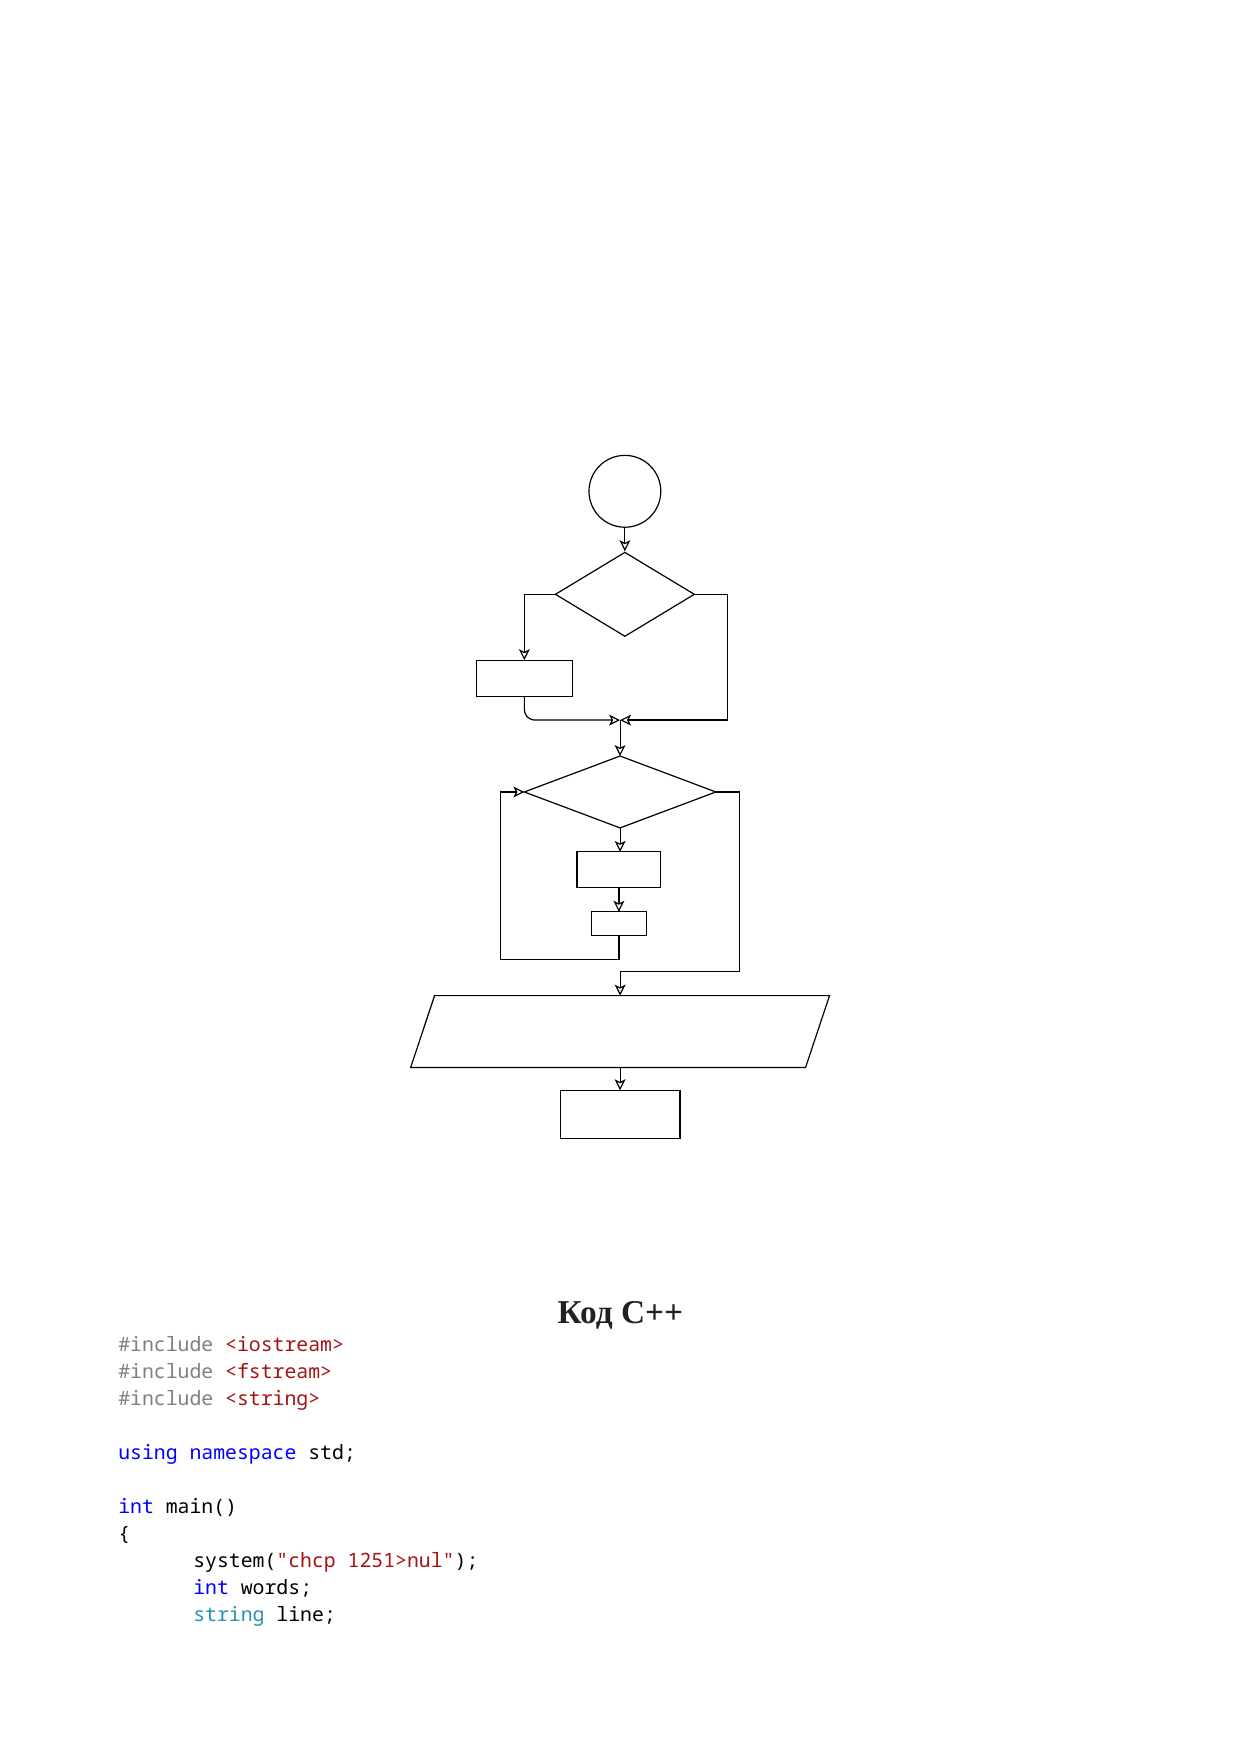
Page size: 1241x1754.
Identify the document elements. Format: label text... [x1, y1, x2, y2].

text Код C++ [118, 1292, 1122, 1330]
text #include <string> [118, 1384, 1122, 1411]
text int words; [118, 1573, 1122, 1600]
text int main() [118, 1492, 1122, 1519]
text using namespace std; [118, 1438, 1122, 1465]
text #include <fstream> [118, 1357, 1122, 1384]
text system("chcp 1251>nul"); [118, 1546, 1122, 1573]
text #include <iostream> [118, 1330, 1122, 1357]
text string line; [118, 1600, 1122, 1627]
text { [118, 1519, 1122, 1546]
